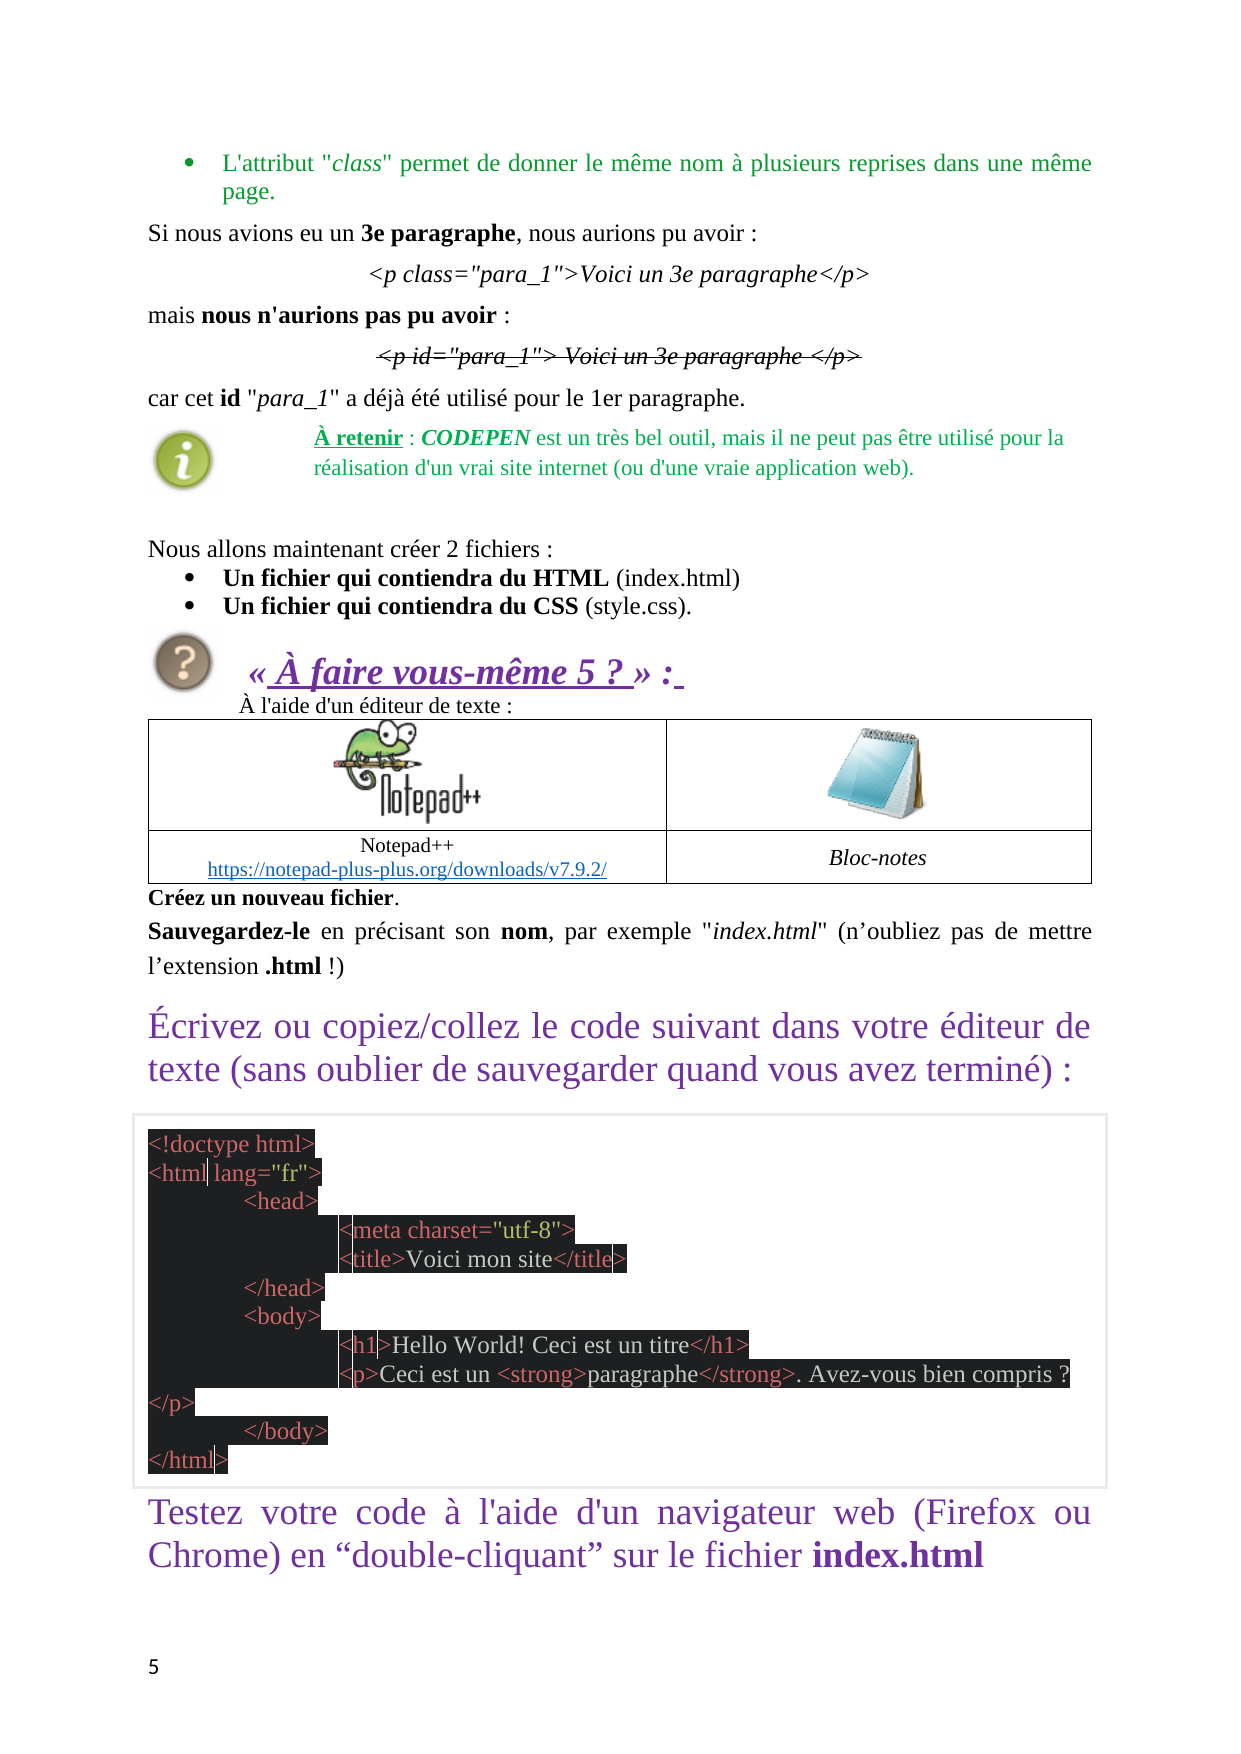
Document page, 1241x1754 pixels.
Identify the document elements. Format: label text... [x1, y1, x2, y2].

table_header [667, 720, 1091, 830]
text <body> [148, 1301, 1093, 1330]
text <!doctype html> [135, 1116, 1105, 1158]
picture [827, 719, 930, 823]
text </body> [148, 1416, 1093, 1429]
text Écrivez ou copiez/collez le code suivant dans votre éditeur de texte (sans oublier de sauvegarder quand vous avez terminé) : [148, 1004, 1093, 1090]
text <html lang="fr"> [148, 1158, 1093, 1186]
picture [147, 626, 220, 699]
text À l'aide d'un éditeur de texte : [148, 692, 1093, 719]
text mais nous n'aurions pas pu avoir : [148, 300, 1093, 329]
picture [147, 424, 220, 497]
table_header [149, 720, 666, 830]
picture [333, 719, 481, 824]
text Sauvegardez-le en précisant son nom, par exemple "index.html" (n’oubliez pas de mettre l’extension .html !) [148, 910, 1093, 980]
text Créez un nouveau fichier. [148, 884, 1093, 910]
list Un fichier qui contiendra du CSS (style.css). [185, 591, 1093, 620]
text <p class="para_1">Voici un 3e paragraphe</p> [148, 259, 1093, 288]
text <title>Voici mon site</title> [148, 1244, 1093, 1273]
text <meta charset="utf-8"> [148, 1215, 1093, 1244]
text </head> [148, 1273, 1093, 1301]
table_cell Bloc-notes [667, 831, 1091, 883]
text <h1>Hello World! Ceci est un titre</h1> [148, 1330, 1093, 1359]
text Testez votre code à l'aide d'un navigateur web (Firefox ou Chrome) en “double-cliquant” sur le fichier index.html [148, 1489, 1093, 1576]
text Nous allons maintenant créer 2 fichiers : [148, 534, 1093, 563]
subtitle « À faire vous-même 5 ? » : [220, 649, 1093, 692]
text <p id="para_1"> Voici un 3e paragraphe </p> [148, 341, 1093, 370]
text </html> [135, 1429, 1105, 1486]
text Si nous avions eu un 3e paragraphe, nous aurions pu avoir : [148, 218, 1093, 246]
table_cell Notepad++ https://notepad-plus-plus.org/downloads/v7.9.2/ [149, 831, 666, 883]
list À retenir : CODEPEN est un très bel outil, mais il ne peut pas être utilisé pour la réalisation d'un vrai site internet (ou d'une vraie application web). [223, 424, 1093, 480]
text <p>Ceci est un <strong>paragraphe</strong>. Avez-vous bien compris ?</p> [148, 1359, 1093, 1416]
text <head> [148, 1186, 1093, 1215]
list Un fichier qui contiendra du HTML (index.html) [185, 563, 1093, 591]
list L'attribut "class" permet de donner le même nom à plusieurs reprises dans une même page. [185, 148, 1093, 205]
text car cet id "para_1" a déjà été utilisé pour le 1er paragraphe. [148, 383, 1093, 411]
